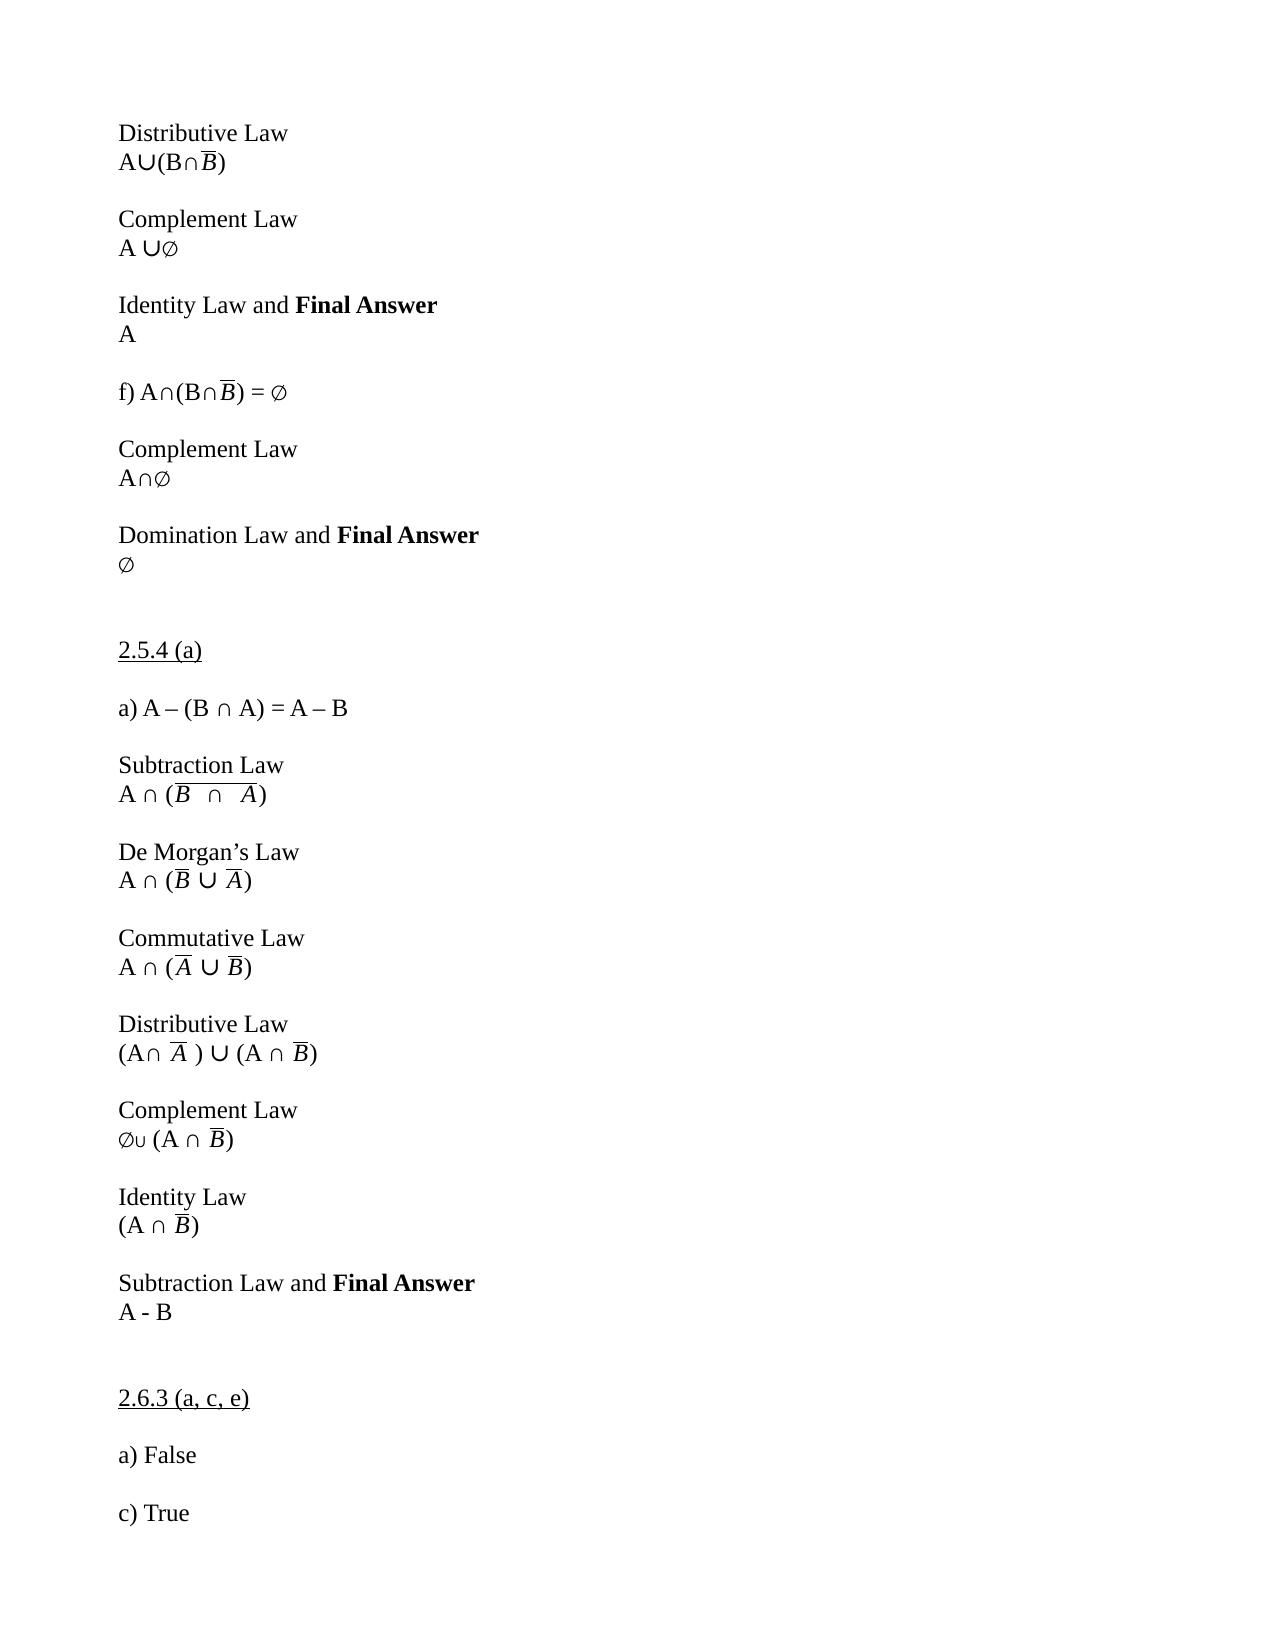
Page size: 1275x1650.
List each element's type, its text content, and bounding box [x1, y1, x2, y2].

text a) A – (B ∩ A) = A – B [118, 693, 1157, 722]
text Domination Law and Final Answer [118, 521, 1157, 549]
text Complement Law [118, 1096, 1157, 1124]
text Subtraction Law [118, 751, 1157, 779]
text ∅∪ (A ∩ ) [118, 1124, 1157, 1153]
text (A∩ ) ∪ (A ∩ ) [118, 1038, 1157, 1067]
text A∩∅ [118, 463, 1157, 492]
text A ∪∅ [118, 233, 1157, 262]
text Complement Law [118, 204, 1157, 233]
text c) True [118, 1498, 1157, 1527]
text f) A∩(B∩) = ∅ [118, 377, 1157, 406]
text Distributive Law [118, 1009, 1157, 1038]
text Complement Law [118, 434, 1157, 463]
text Distributive Law [118, 118, 1157, 147]
text De Morgan’s Law [118, 837, 1157, 866]
text a) False [118, 1441, 1157, 1469]
text A ∩ ( ∪ ) [118, 952, 1157, 981]
text A - B [118, 1297, 1157, 1326]
text 2.5.4 (a) [118, 636, 1157, 664]
text Commutative Law [118, 923, 1157, 952]
text Subtraction Law and Final Answer [118, 1268, 1157, 1297]
text A [118, 319, 1157, 348]
text Identity Law and Final Answer [118, 291, 1157, 319]
text A ∩ () [118, 779, 1157, 808]
text A ∩ ( ∪ ) [118, 866, 1157, 894]
text A∪(B∩) [118, 147, 1157, 176]
text Identity Law [118, 1182, 1157, 1211]
text ∅ [118, 549, 1157, 578]
text (A ∩ ) [118, 1211, 1157, 1239]
text 2.6.3 (a, c, e) [118, 1383, 1157, 1412]
